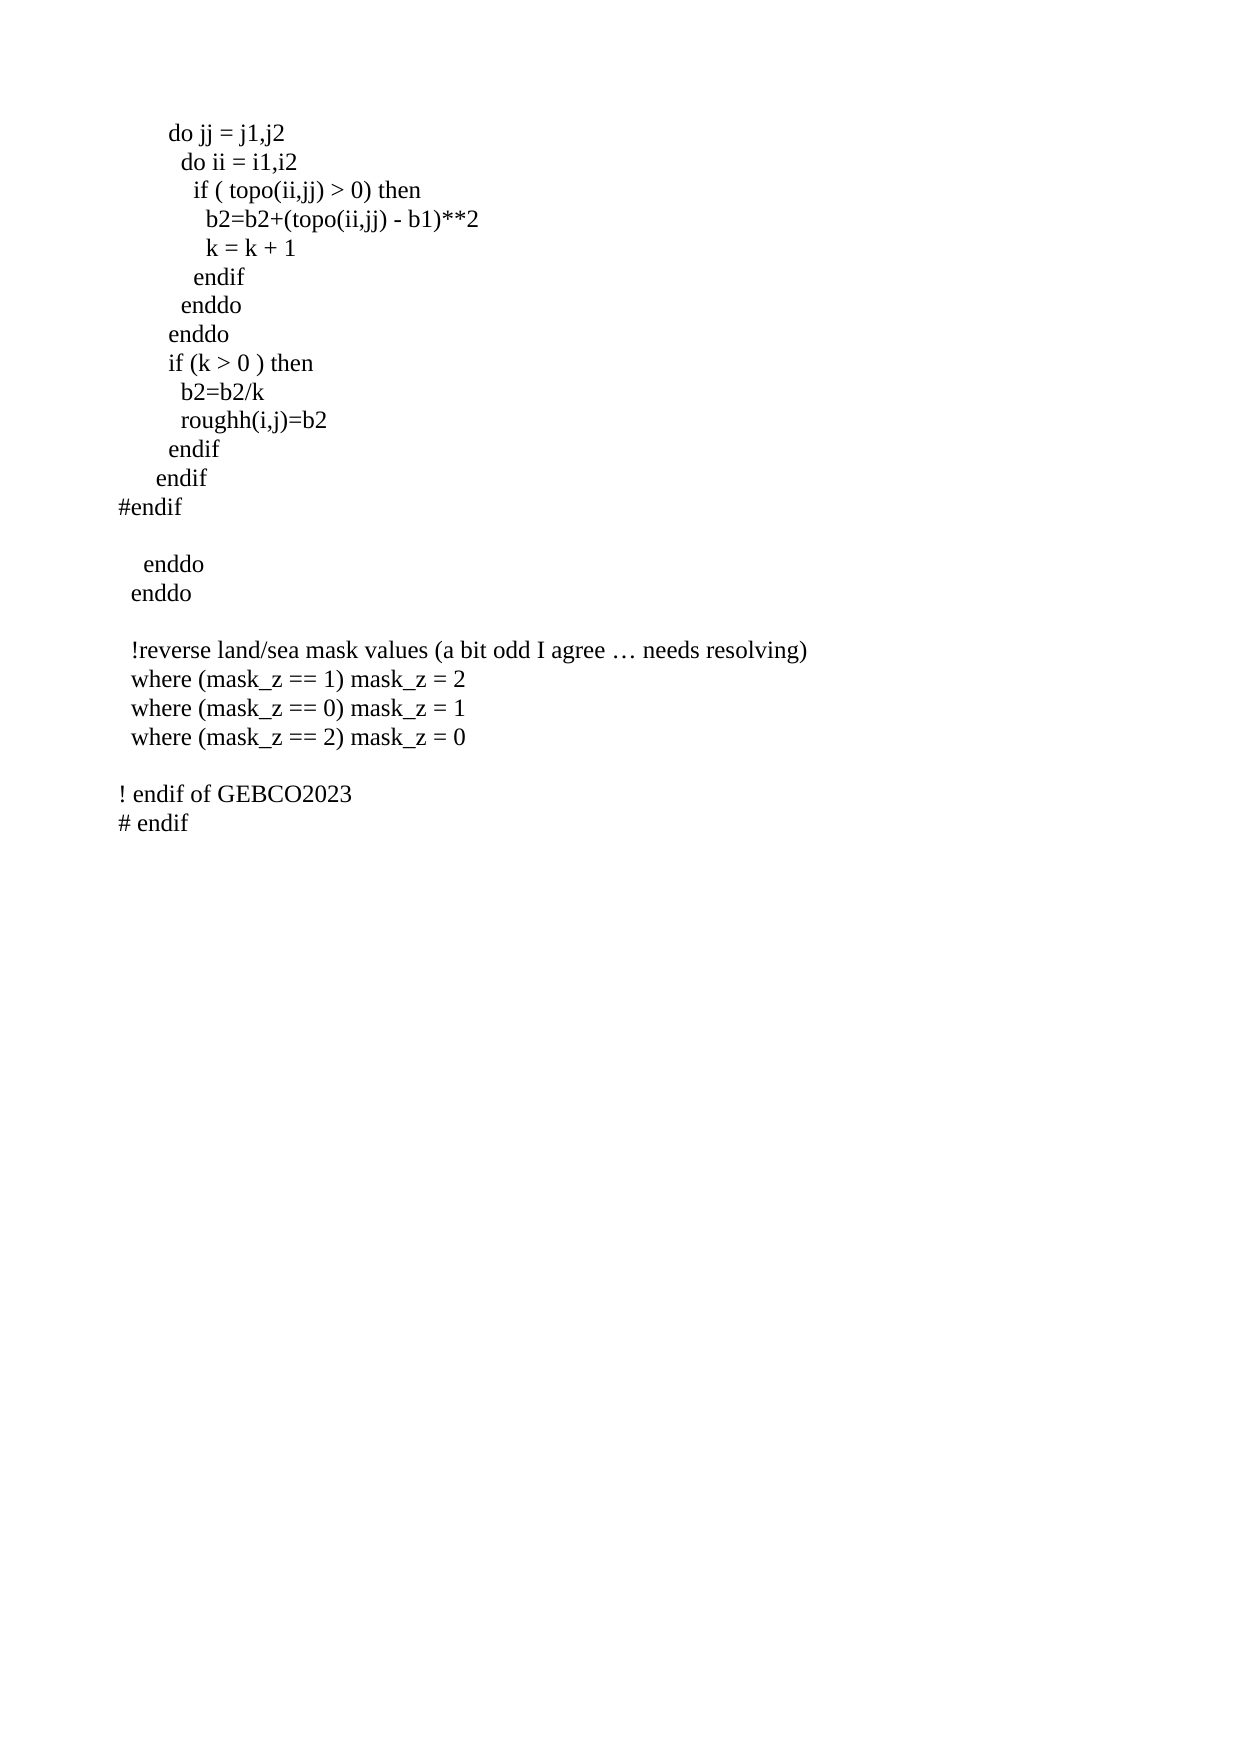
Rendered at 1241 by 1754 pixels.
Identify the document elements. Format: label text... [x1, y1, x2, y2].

text enddo [118, 549, 1122, 578]
text endif [118, 262, 1122, 291]
text roughh(i,j)=b2 [118, 406, 1122, 434]
text do ii = i1,i2 [118, 147, 1122, 176]
text if (k > 0 ) then [118, 348, 1122, 377]
text b2=b2+(topo(ii,jj) - b1)**2 [118, 204, 1122, 233]
text !reverse land/sea mask values (a bit odd I agree … needs resolving) [118, 636, 1122, 664]
text endif [118, 434, 1122, 463]
text where (mask_z == 1) mask_z = 2 [118, 664, 1122, 693]
text #endif [118, 492, 1122, 521]
text # endif [118, 808, 1122, 837]
text do jj = j1,j2 [118, 118, 1122, 147]
text where (mask_z == 0) mask_z = 1 [118, 693, 1122, 722]
text where (mask_z == 2) mask_z = 0 [118, 722, 1122, 751]
text endif [118, 463, 1122, 492]
text enddo [118, 291, 1122, 319]
text enddo [118, 578, 1122, 607]
text k = k + 1 [118, 233, 1122, 262]
text ! endif of GEBCO2023 [118, 779, 1122, 808]
text enddo [118, 319, 1122, 348]
text if ( topo(ii,jj) > 0) then [118, 176, 1122, 204]
text b2=b2/k [118, 377, 1122, 406]
